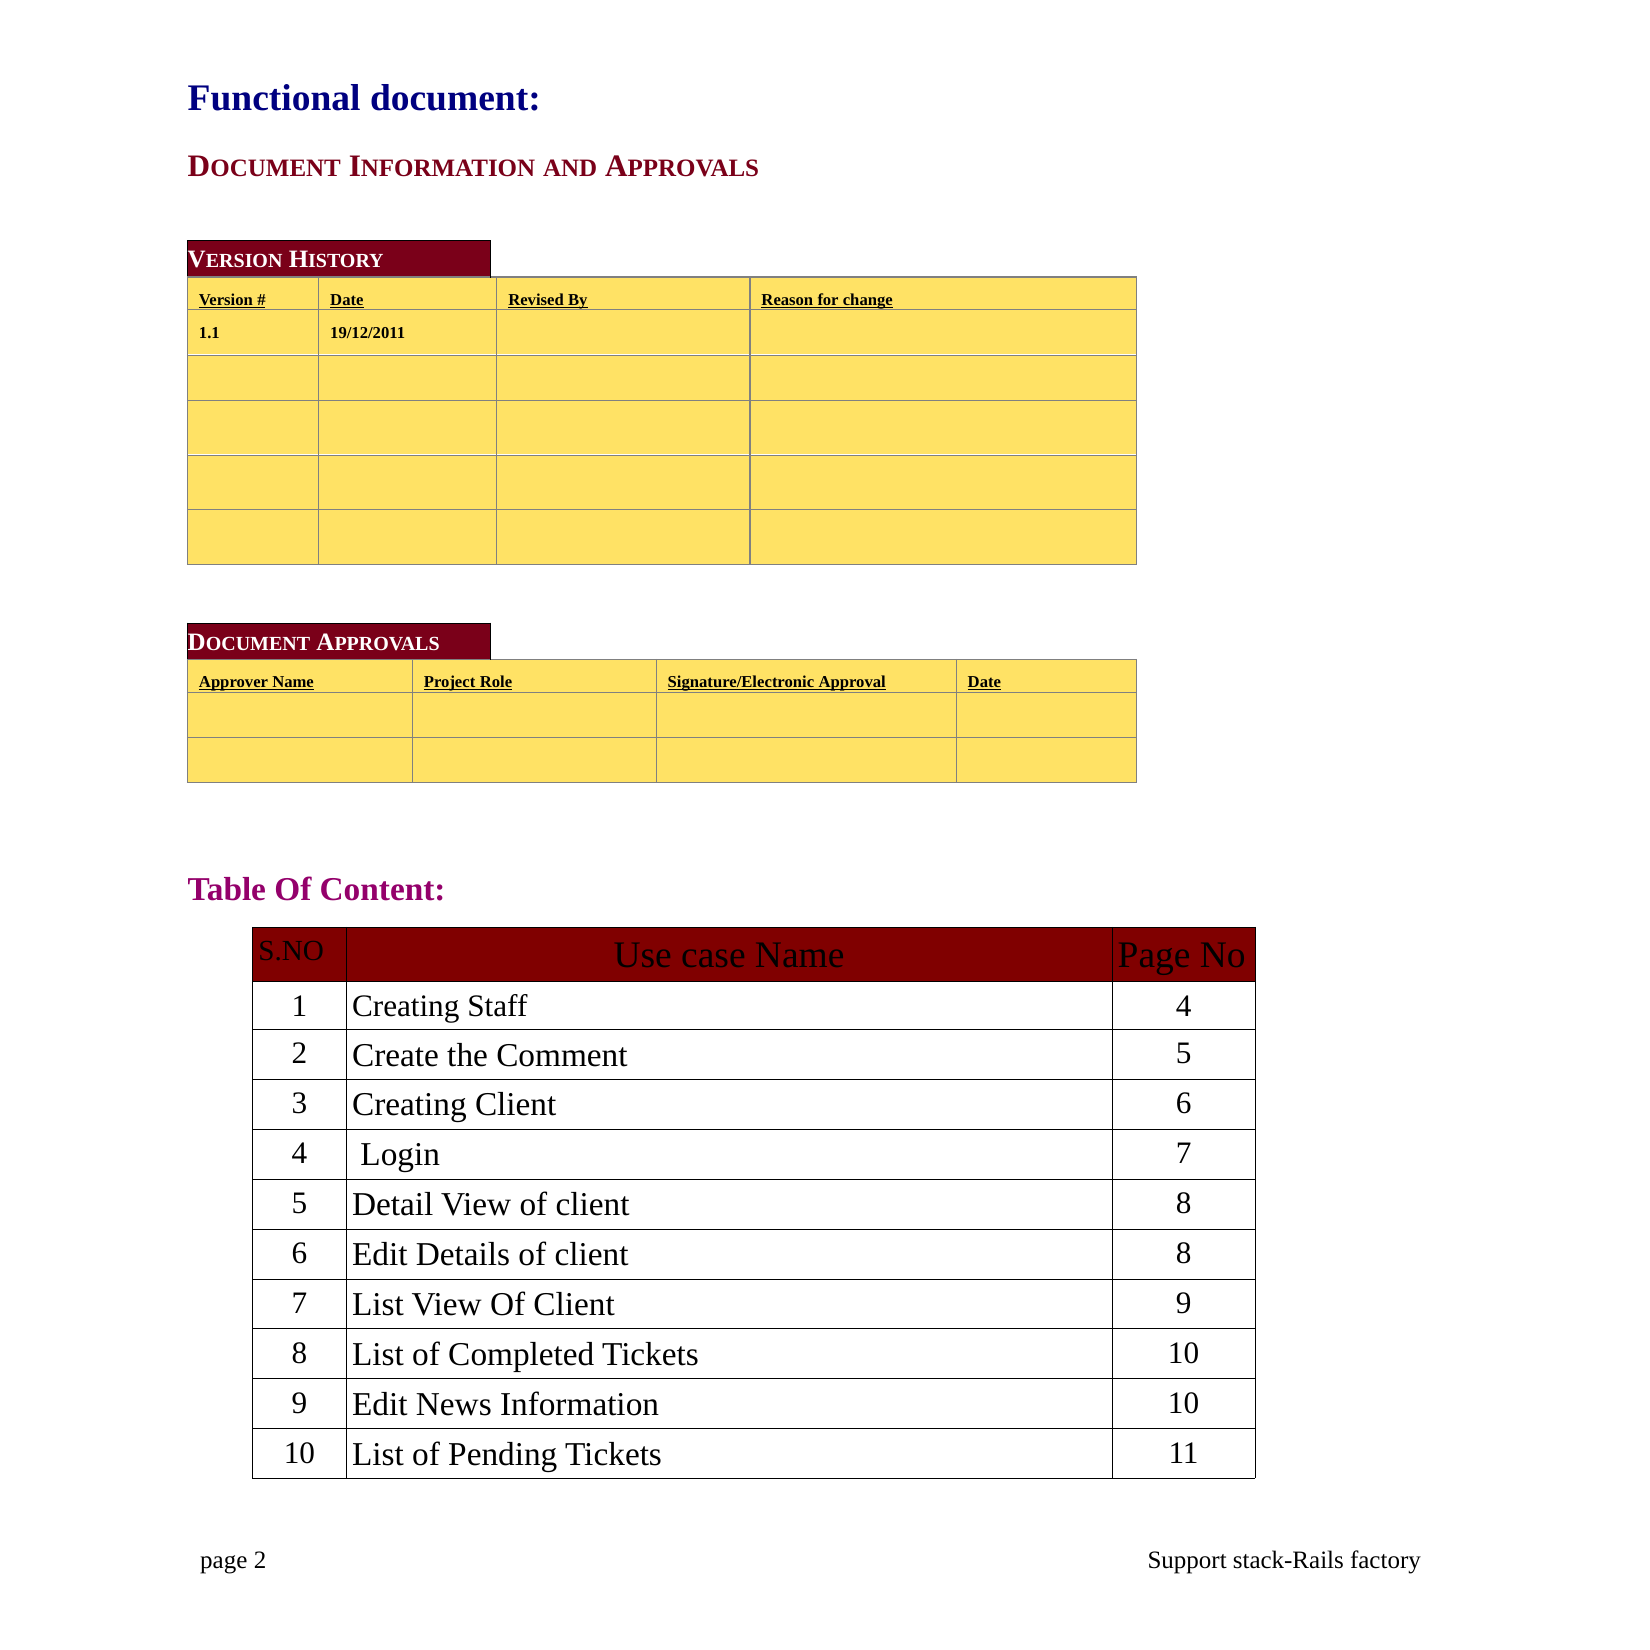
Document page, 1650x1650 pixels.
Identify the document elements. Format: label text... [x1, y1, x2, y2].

table_header [1120, 623, 1124, 659]
table_header [1124, 240, 1128, 276]
text Table Of Content: [187, 869, 1462, 908]
table_cell 10 [253, 1429, 346, 1478]
table_cell [657, 693, 956, 737]
table_cell [188, 693, 412, 737]
table_cell 19/12/2011 [319, 310, 496, 354]
table_header [491, 240, 1107, 276]
table_cell [188, 356, 318, 400]
table_cell 1.1 [188, 310, 318, 354]
table_cell [188, 738, 412, 782]
table_cell [751, 401, 1136, 454]
table_cell [751, 356, 1136, 400]
table_cell Edit News Information [347, 1379, 1112, 1428]
table_cell [319, 401, 496, 454]
table_cell Login [347, 1130, 1112, 1179]
table_cell Approver Name [188, 660, 412, 692]
table_header [1107, 240, 1111, 276]
table_cell 6 [1113, 1080, 1255, 1129]
table_header [1116, 240, 1120, 276]
table_cell List of Completed Tickets [347, 1329, 1112, 1378]
table_cell [751, 510, 1136, 564]
table_cell 7 [1113, 1130, 1255, 1179]
table_cell [657, 738, 956, 782]
table_cell Version # [188, 278, 318, 309]
table_header [1120, 240, 1124, 276]
table_cell 4 [1113, 982, 1255, 1029]
table_cell 8 [253, 1329, 346, 1378]
table_cell [188, 401, 318, 454]
table_cell 1 [253, 982, 346, 1029]
table_header [1124, 623, 1128, 659]
table_cell [497, 456, 749, 509]
table_header [1116, 623, 1120, 659]
table_cell [751, 310, 1136, 354]
table_cell [497, 310, 749, 354]
table_header [1128, 623, 1132, 659]
table_cell Reason for change [751, 278, 1136, 309]
table_cell 10 [1113, 1379, 1255, 1428]
table_header [1132, 623, 1136, 659]
table_cell [751, 456, 1136, 509]
table_header [1132, 240, 1136, 276]
table_cell List of Pending Tickets [347, 1429, 1112, 1478]
table_cell Detail View of client [347, 1180, 1112, 1228]
table_cell 6 [253, 1230, 346, 1278]
table_header S.NO [253, 928, 346, 981]
table_cell Revised By [497, 278, 749, 309]
table_cell [413, 738, 656, 782]
table_cell 4 [253, 1130, 346, 1179]
table_cell [957, 738, 1136, 782]
table_cell List View Of Client [347, 1280, 1112, 1328]
table_header [1111, 623, 1116, 659]
table_cell Date [319, 278, 496, 309]
table_header [1111, 240, 1116, 276]
table_cell 8 [1113, 1230, 1255, 1278]
table_cell [497, 510, 749, 564]
table_cell 9 [1113, 1280, 1255, 1328]
table_header [491, 623, 1107, 659]
table_cell Create the Comment [347, 1030, 1112, 1079]
table_header [1107, 623, 1111, 659]
table_cell [188, 456, 318, 509]
table_cell 8 [1113, 1180, 1255, 1228]
table_cell Creating Client [347, 1080, 1112, 1129]
table_cell 5 [1113, 1030, 1255, 1079]
table_cell [497, 356, 749, 400]
table_cell 10 [1113, 1329, 1255, 1378]
text Document Information and Approvals [187, 147, 1462, 183]
table_cell 9 [253, 1379, 346, 1428]
table_cell 2 [253, 1030, 346, 1079]
table_cell [957, 693, 1136, 737]
table_cell [497, 401, 749, 454]
table_cell [413, 693, 656, 737]
table_cell Project Role [413, 660, 656, 692]
table_cell Date [957, 660, 1136, 692]
table_cell Creating Staff [347, 982, 1112, 1029]
table_header [1128, 240, 1132, 276]
text Functional document: [187, 75, 1462, 118]
table_cell Edit Details of client [347, 1230, 1112, 1278]
table_header Page No [1113, 928, 1255, 981]
table_header Version History [188, 241, 490, 276]
table_cell 7 [253, 1280, 346, 1328]
table_cell 5 [253, 1180, 346, 1228]
table_cell 3 [253, 1080, 346, 1129]
table_cell 11 [1113, 1429, 1255, 1478]
table_cell [188, 510, 318, 564]
table_header Document Approvals [188, 624, 490, 659]
table_cell Signature/Electronic Approval [657, 660, 956, 692]
table_cell [319, 510, 496, 564]
table_cell [319, 456, 496, 509]
table_header Use case Name [347, 928, 1112, 981]
table_cell [319, 356, 496, 400]
